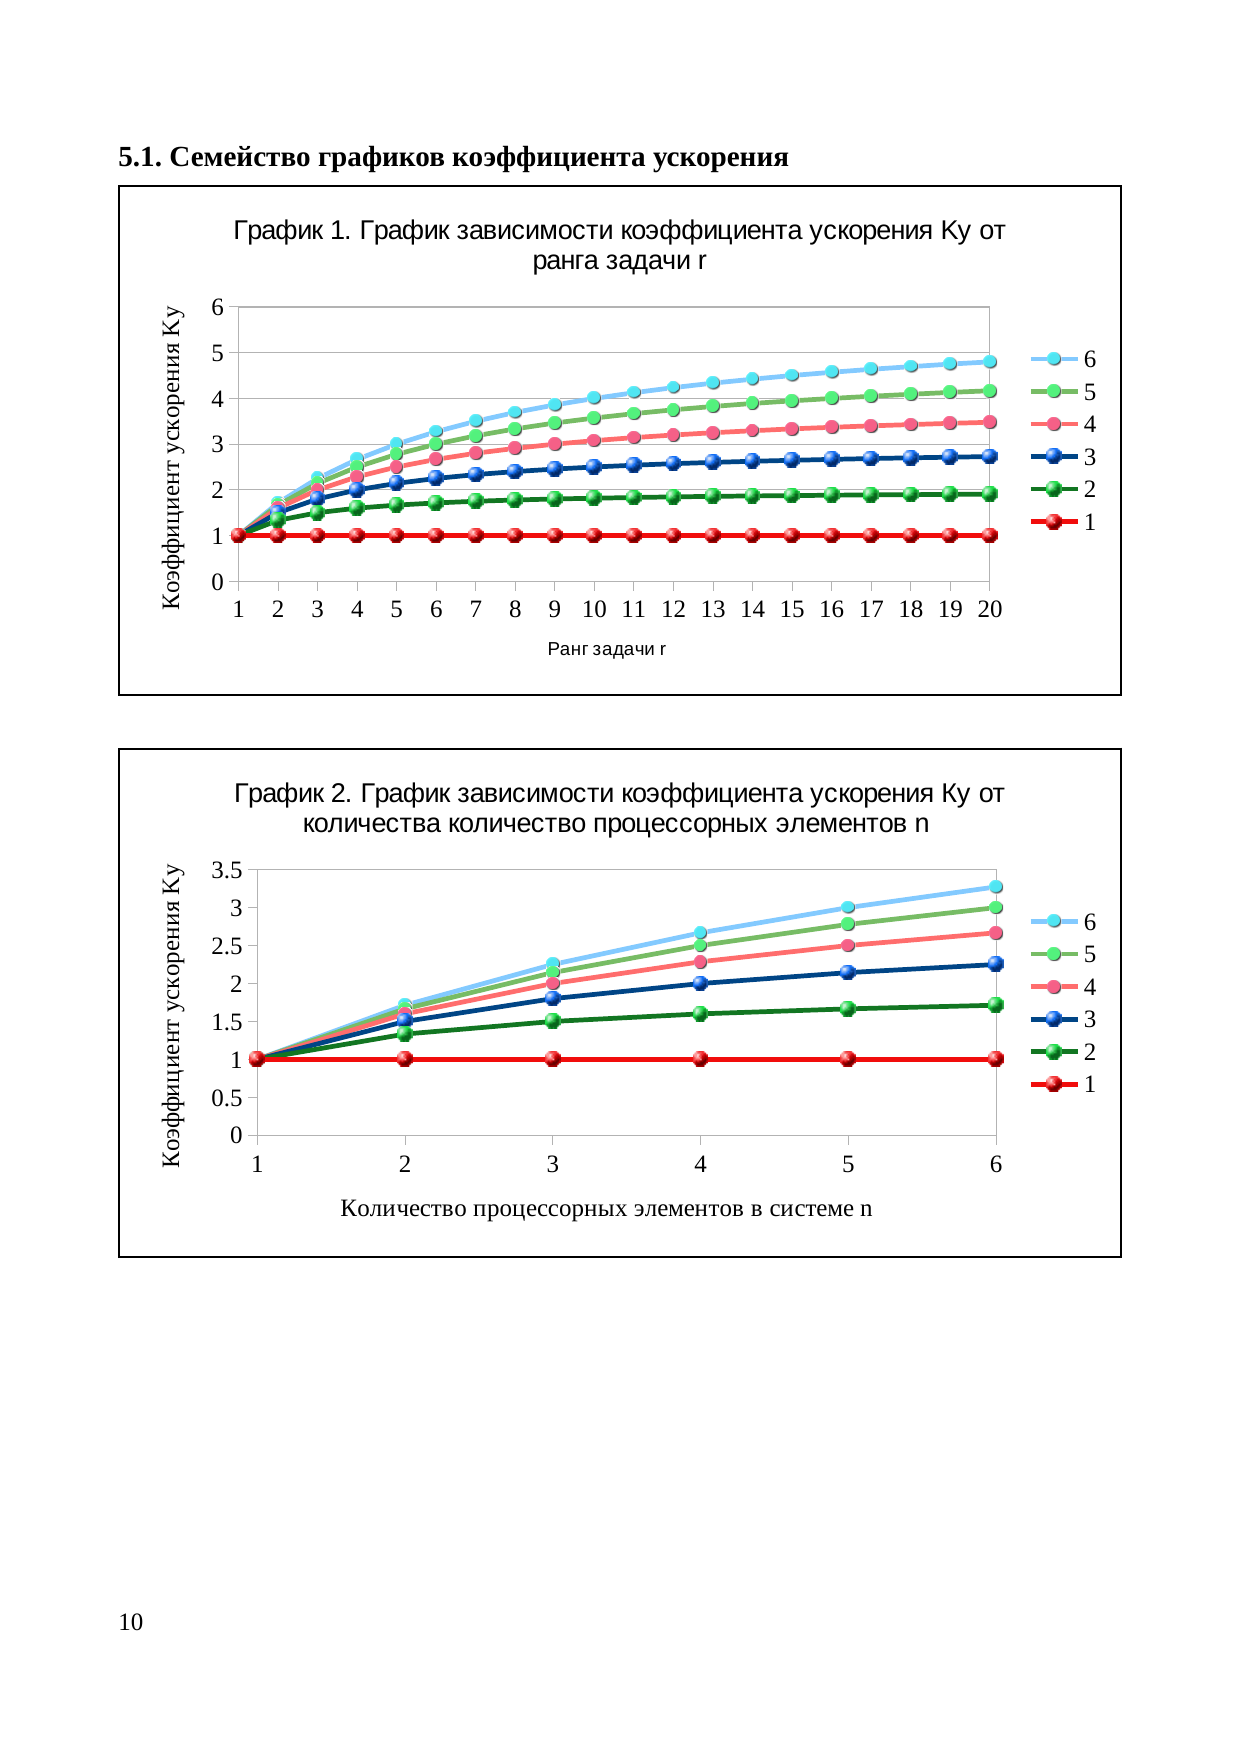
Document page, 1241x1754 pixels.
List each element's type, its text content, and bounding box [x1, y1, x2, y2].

subtitle Семейство графиков коэффициента ускорения [118, 139, 1122, 172]
